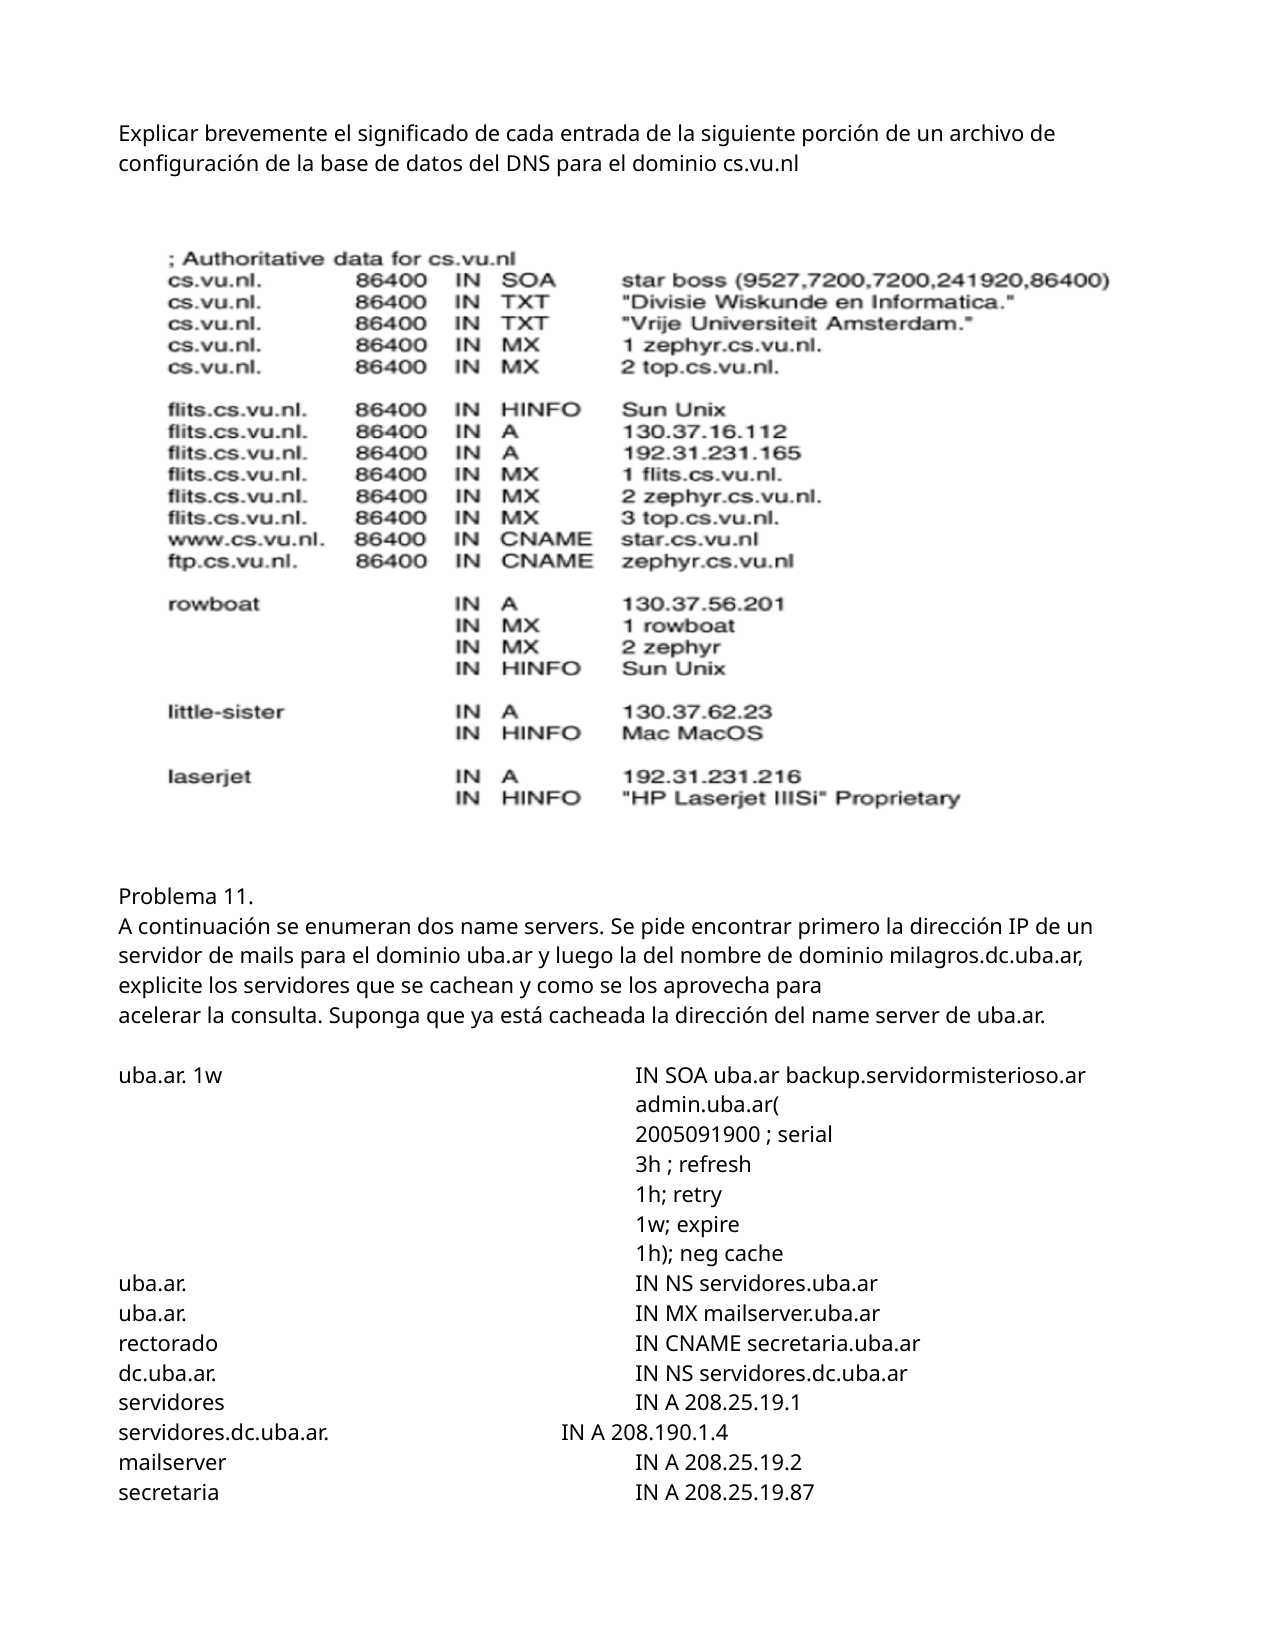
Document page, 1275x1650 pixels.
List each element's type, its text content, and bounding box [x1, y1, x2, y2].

text uba.ar. 1w IN SOA uba.ar backup.servidormisterioso.ar admin.uba.ar( [118, 1059, 1157, 1119]
text acelerar la consulta. Suponga que ya está cacheada la dirección del name server de uba.ar. [118, 1000, 1157, 1030]
text 1h); neg cache [118, 1238, 1157, 1268]
text servidores.dc.uba.ar. IN A 208.190.1.4 [118, 1417, 1157, 1447]
text A continuación se enumeran dos name servers. Se pide encontrar primero la dirección IP de un servidor de mails para el dominio uba.ar y luego la del nombre de dominio milagros.dc.uba.ar, explicite los servidores que se cachean y como se los aprovecha para [118, 911, 1157, 1000]
picture [118, 237, 1157, 822]
text 1w; expire [118, 1208, 1157, 1238]
text servidores IN A 208.25.19.1 [118, 1387, 1157, 1417]
text rectorado IN CNAME secretaria.uba.ar [118, 1328, 1157, 1357]
text secretaria IN A 208.25.19.87 [118, 1477, 1157, 1506]
text 3h ; refresh [118, 1149, 1157, 1179]
text 2005091900 ; serial [118, 1119, 1157, 1149]
text uba.ar. IN MX mailserver.uba.ar [118, 1298, 1157, 1328]
text mailserver IN A 208.25.19.2 [118, 1447, 1157, 1477]
text Explicar brevemente el significado de cada entrada de la siguiente porción de un archivo de configuración de la base de datos del DNS para el dominio cs.vu.nl [118, 118, 1157, 178]
text uba.ar. IN NS servidores.uba.ar [118, 1268, 1157, 1298]
text 1h; retry [118, 1179, 1157, 1208]
text dc.uba.ar. IN NS servidores.dc.uba.ar [118, 1357, 1157, 1387]
text Problema 11. [118, 881, 1157, 911]
